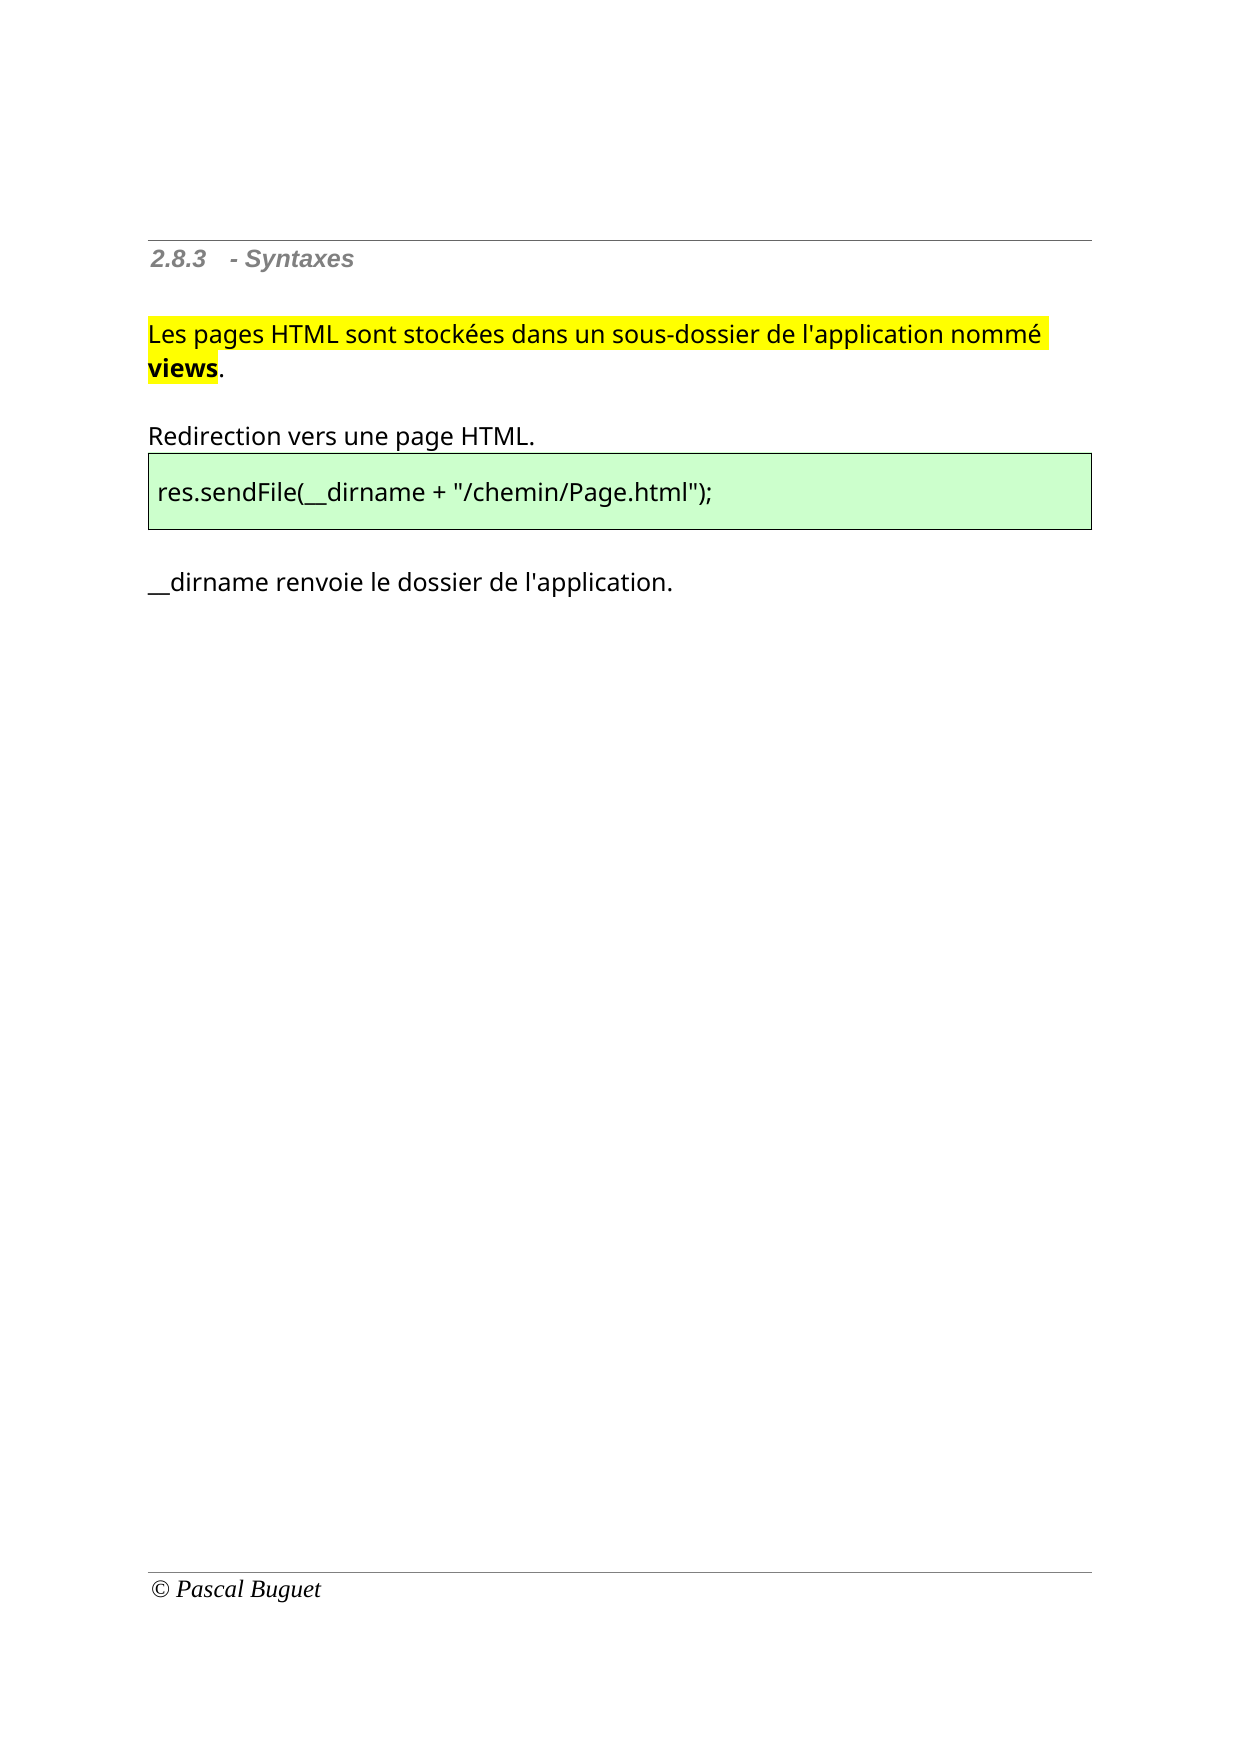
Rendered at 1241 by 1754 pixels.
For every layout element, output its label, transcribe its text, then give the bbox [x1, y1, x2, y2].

text Redirection vers une page HTML. [148, 418, 1092, 452]
subtitle - Syntaxes [148, 241, 1092, 276]
text Les pages HTML sont stockées dans un sous-dossier de l'application nommé views. [148, 316, 1092, 384]
text res.sendFile(__dirname + "/chemin/Page.html"); [149, 454, 1091, 529]
text __dirname renvoie le dossier de l'application. [148, 564, 1092, 598]
